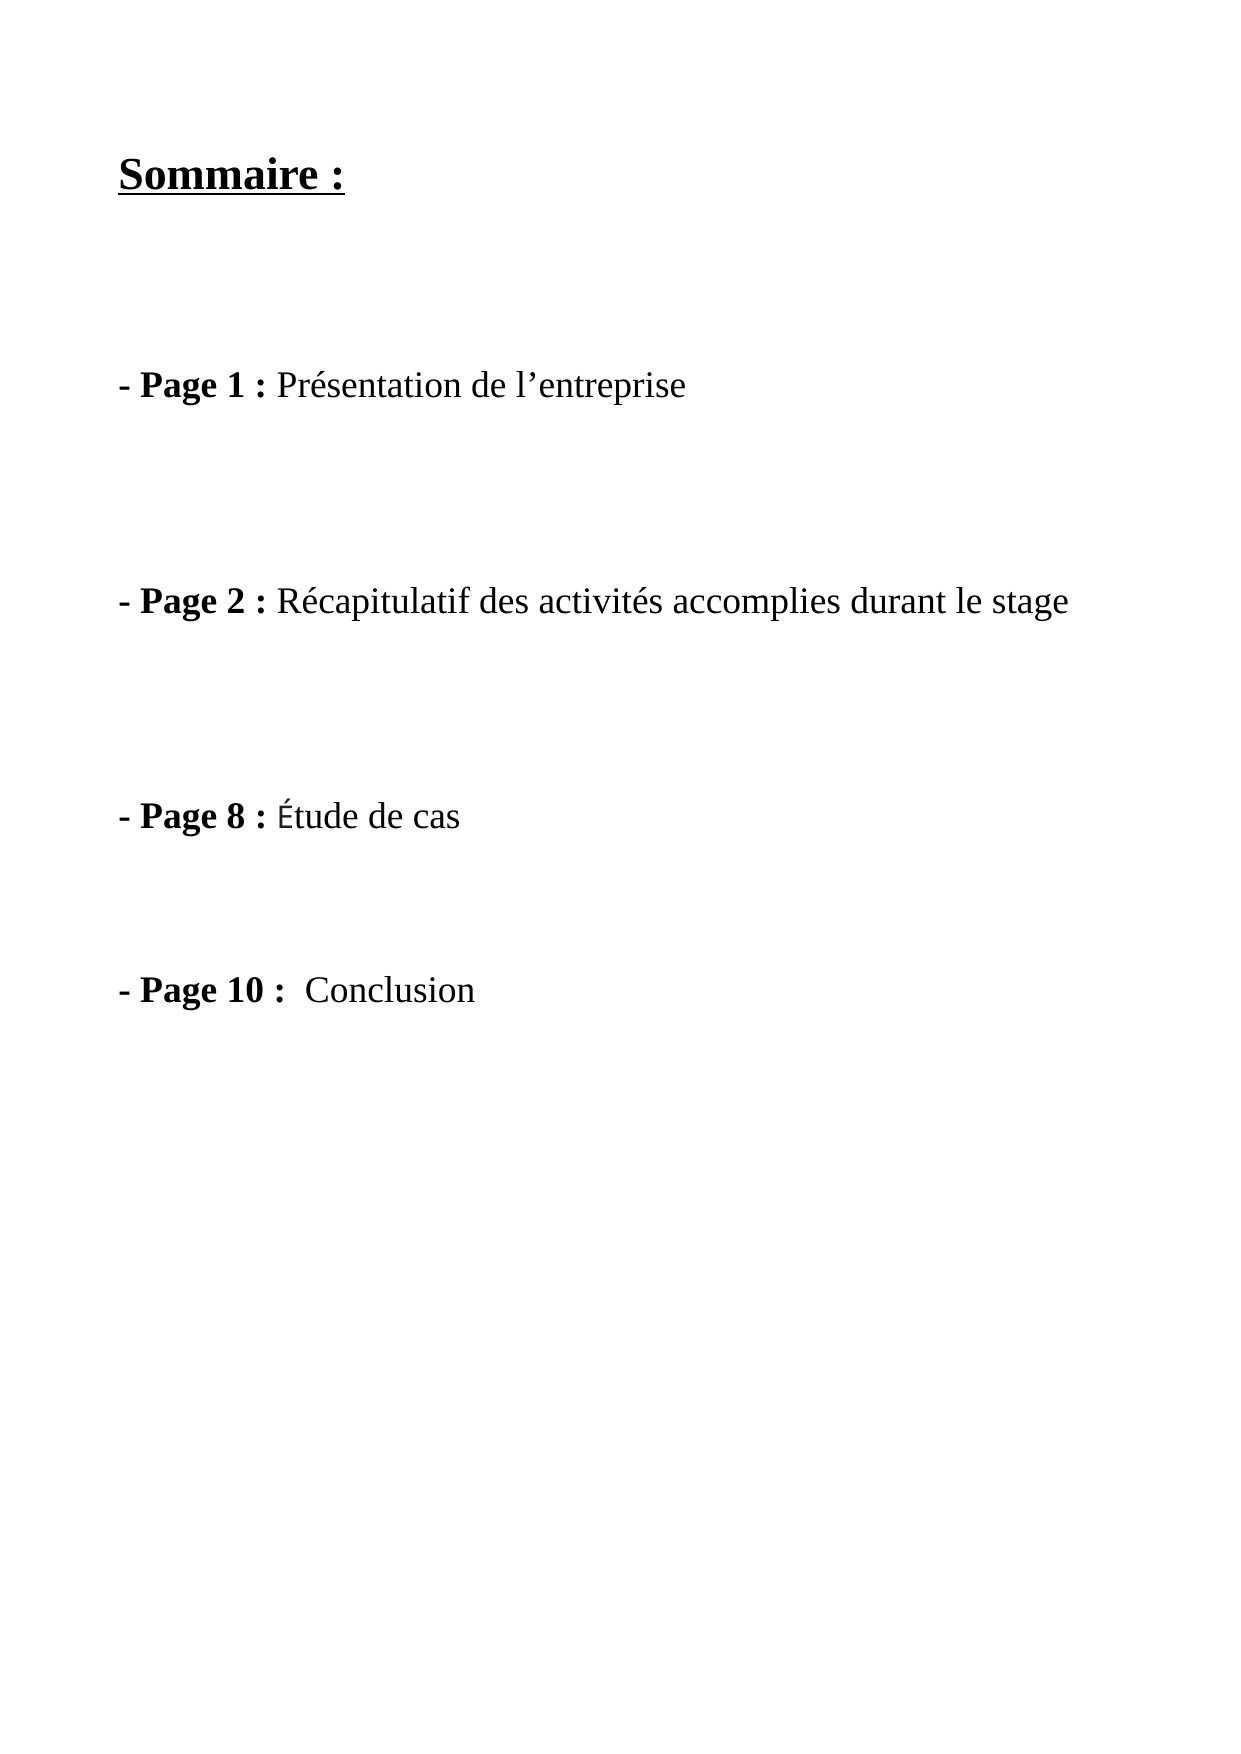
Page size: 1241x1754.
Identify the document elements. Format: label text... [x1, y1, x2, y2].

text Sommaire : [118, 147, 1122, 199]
text - Page 2 : Récapitulatif des activités accomplies durant le stage [118, 578, 1122, 621]
text - Page 10 : Conclusion [118, 967, 1122, 1010]
text - Page 8 : Étude de cas [118, 794, 1122, 838]
text - Page 1 : Présentation de l’entreprise [118, 362, 1122, 406]
